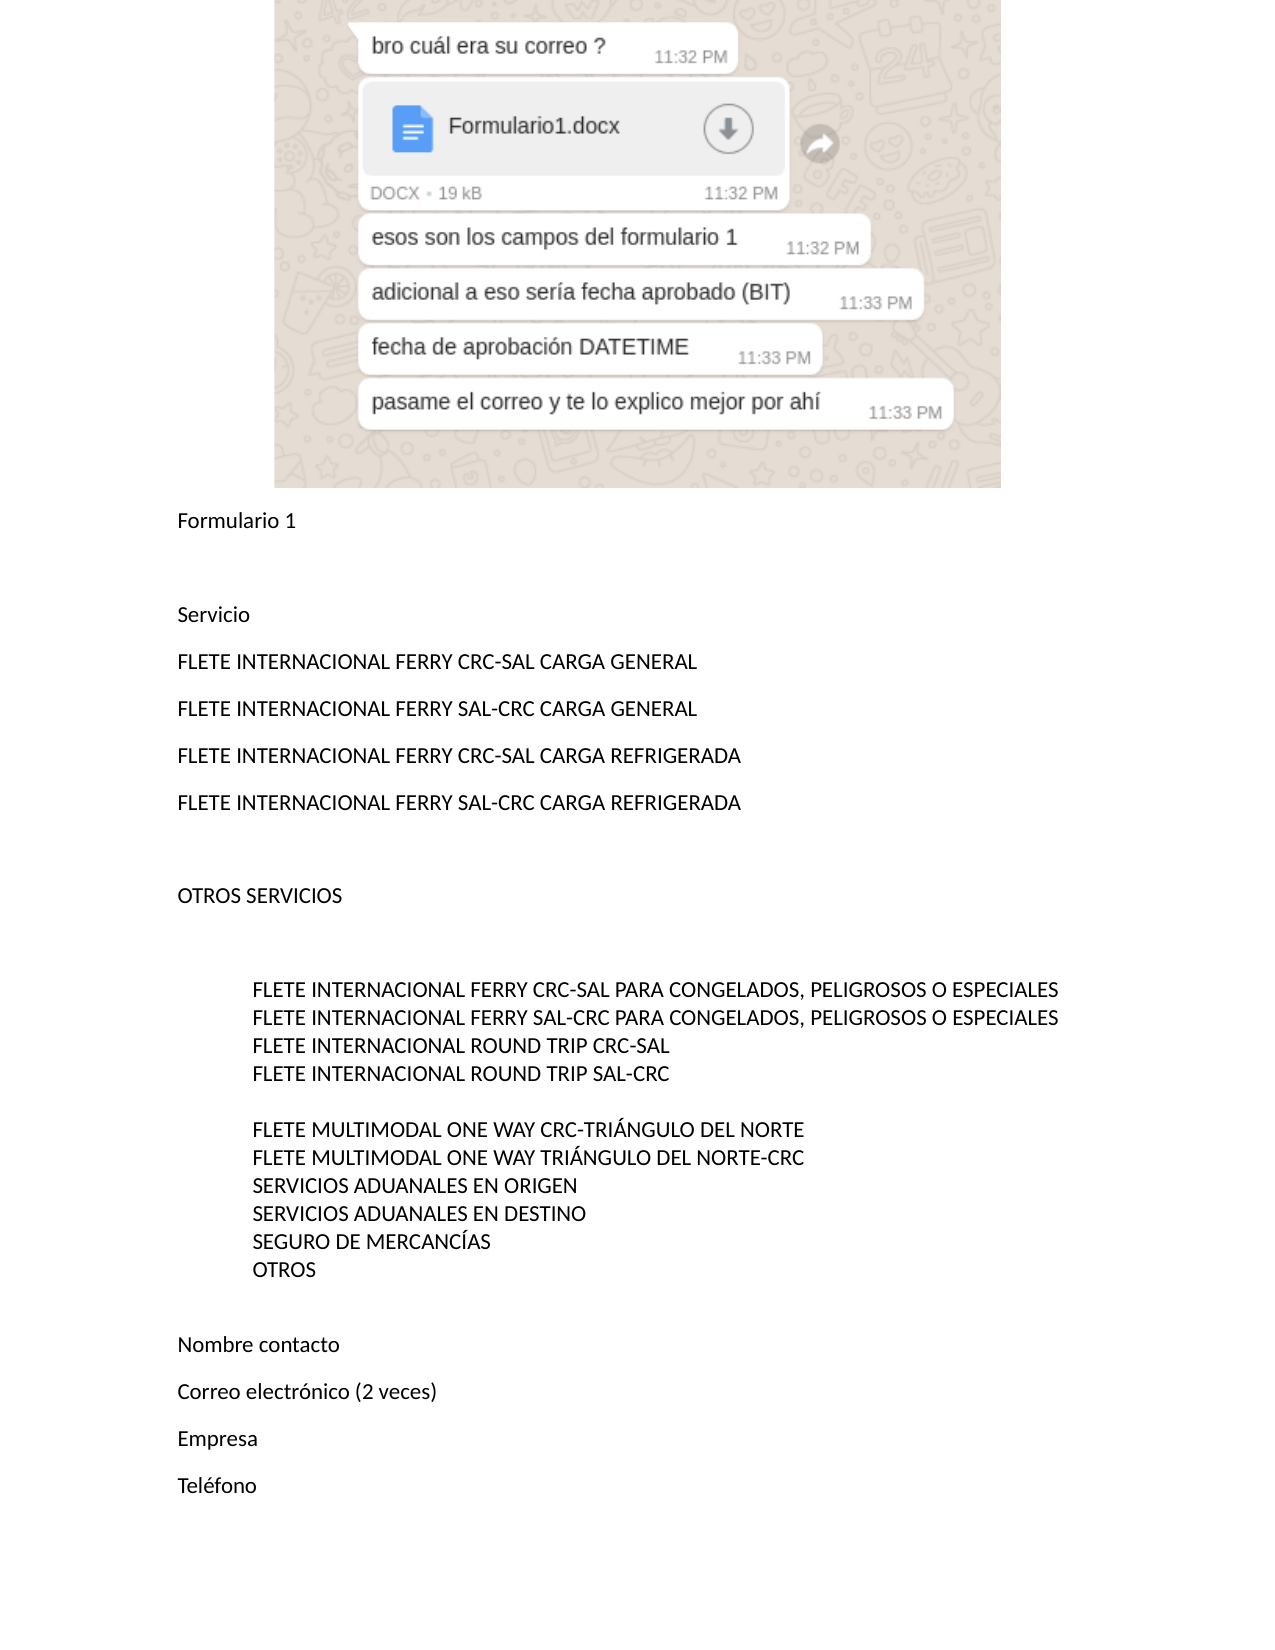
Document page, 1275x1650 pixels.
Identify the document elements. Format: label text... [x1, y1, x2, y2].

list SERVICIOS ADUANALES EN ORIGEN [252, 1171, 1098, 1199]
text OTROS SERVICIOS [177, 881, 1098, 909]
list SEGURO DE MERCANCÍAS [252, 1227, 1098, 1255]
list FLETE MULTIMODAL ONE WAY CRC-TRIÁNGULO DEL NORTE [252, 1115, 1098, 1143]
text FLETE INTERNACIONAL FERRY CRC-SAL CARGA REFRIGERADA [177, 741, 1098, 769]
text FLETE INTERNACIONAL FERRY SAL-CRC CARGA GENERAL [177, 694, 1098, 722]
text Empresa [177, 1424, 1098, 1452]
list FLETE MULTIMODAL ONE WAY TRIÁNGULO DEL NORTE-CRC [252, 1143, 1098, 1171]
list FLETE INTERNACIONAL ROUND TRIP SAL-CRC [252, 1059, 1098, 1087]
text Servicio [177, 600, 1098, 628]
list SERVICIOS ADUANALES EN DESTINO [252, 1199, 1098, 1227]
text Correo electrónico (2 veces) [177, 1377, 1098, 1405]
list FLETE INTERNACIONAL FERRY SAL-CRC PARA CONGELADOS, PELIGROSOS O ESPECIALES [252, 1003, 1098, 1031]
picture [274, 0, 1001, 488]
text Teléfono [177, 1471, 1098, 1499]
text FLETE INTERNACIONAL FERRY SAL-CRC CARGA REFRIGERADA [177, 788, 1098, 816]
text FLETE INTERNACIONAL FERRY CRC-SAL CARGA GENERAL [177, 647, 1098, 675]
list FLETE INTERNACIONAL ROUND TRIP CRC-SAL [252, 1031, 1098, 1059]
text Nombre contacto [177, 1330, 1098, 1358]
list OTROS [252, 1255, 1098, 1283]
text Formulario 1 [177, 194, 1098, 534]
list FLETE INTERNACIONAL FERRY CRC-SAL PARA CONGELADOS, PELIGROSOS O ESPECIALES [252, 975, 1098, 1003]
